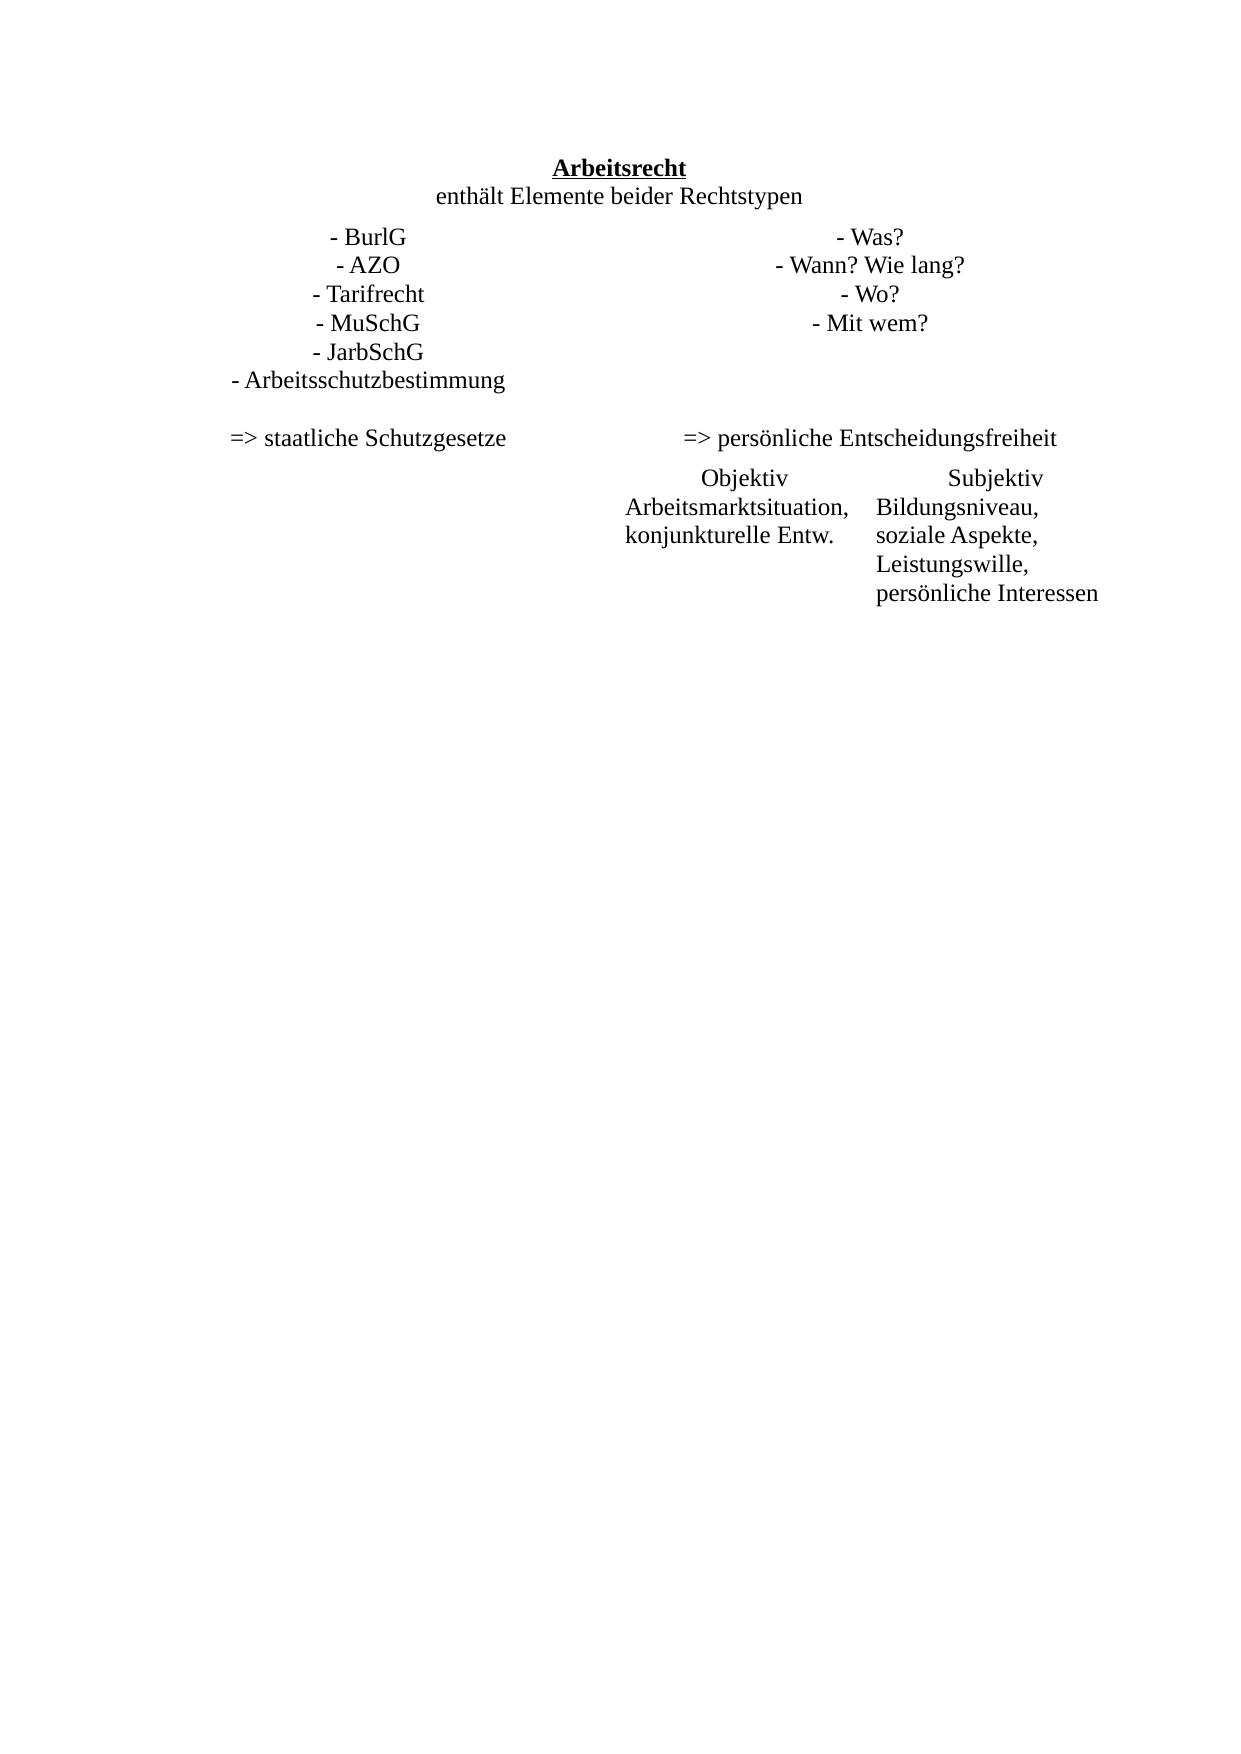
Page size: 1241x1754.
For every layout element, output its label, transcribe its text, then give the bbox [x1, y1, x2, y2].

table_cell Subjektiv Bildungsniveau, soziale Aspekte, Leistungswille, persönliche Interessen [870, 457, 1121, 612]
table_cell [117, 457, 619, 612]
table_cell Objektiv Arbeitsmarktsituation, konjunkturelle Entw. [619, 457, 870, 612]
table_cell - Was? - Wann? Wie lang? - Wo? - Mit wem? => persönliche Entscheidungsfreiheit [619, 216, 1121, 457]
table_header Arbeitsrecht enthält Elemente beider Rechtstypen [117, 147, 1121, 216]
table_cell - BurlG - AZO - Tarifrecht - MuSchG - JarbSchG - Arbeitsschutzbestimmung => staatliche Schutzgesetze [117, 216, 619, 457]
